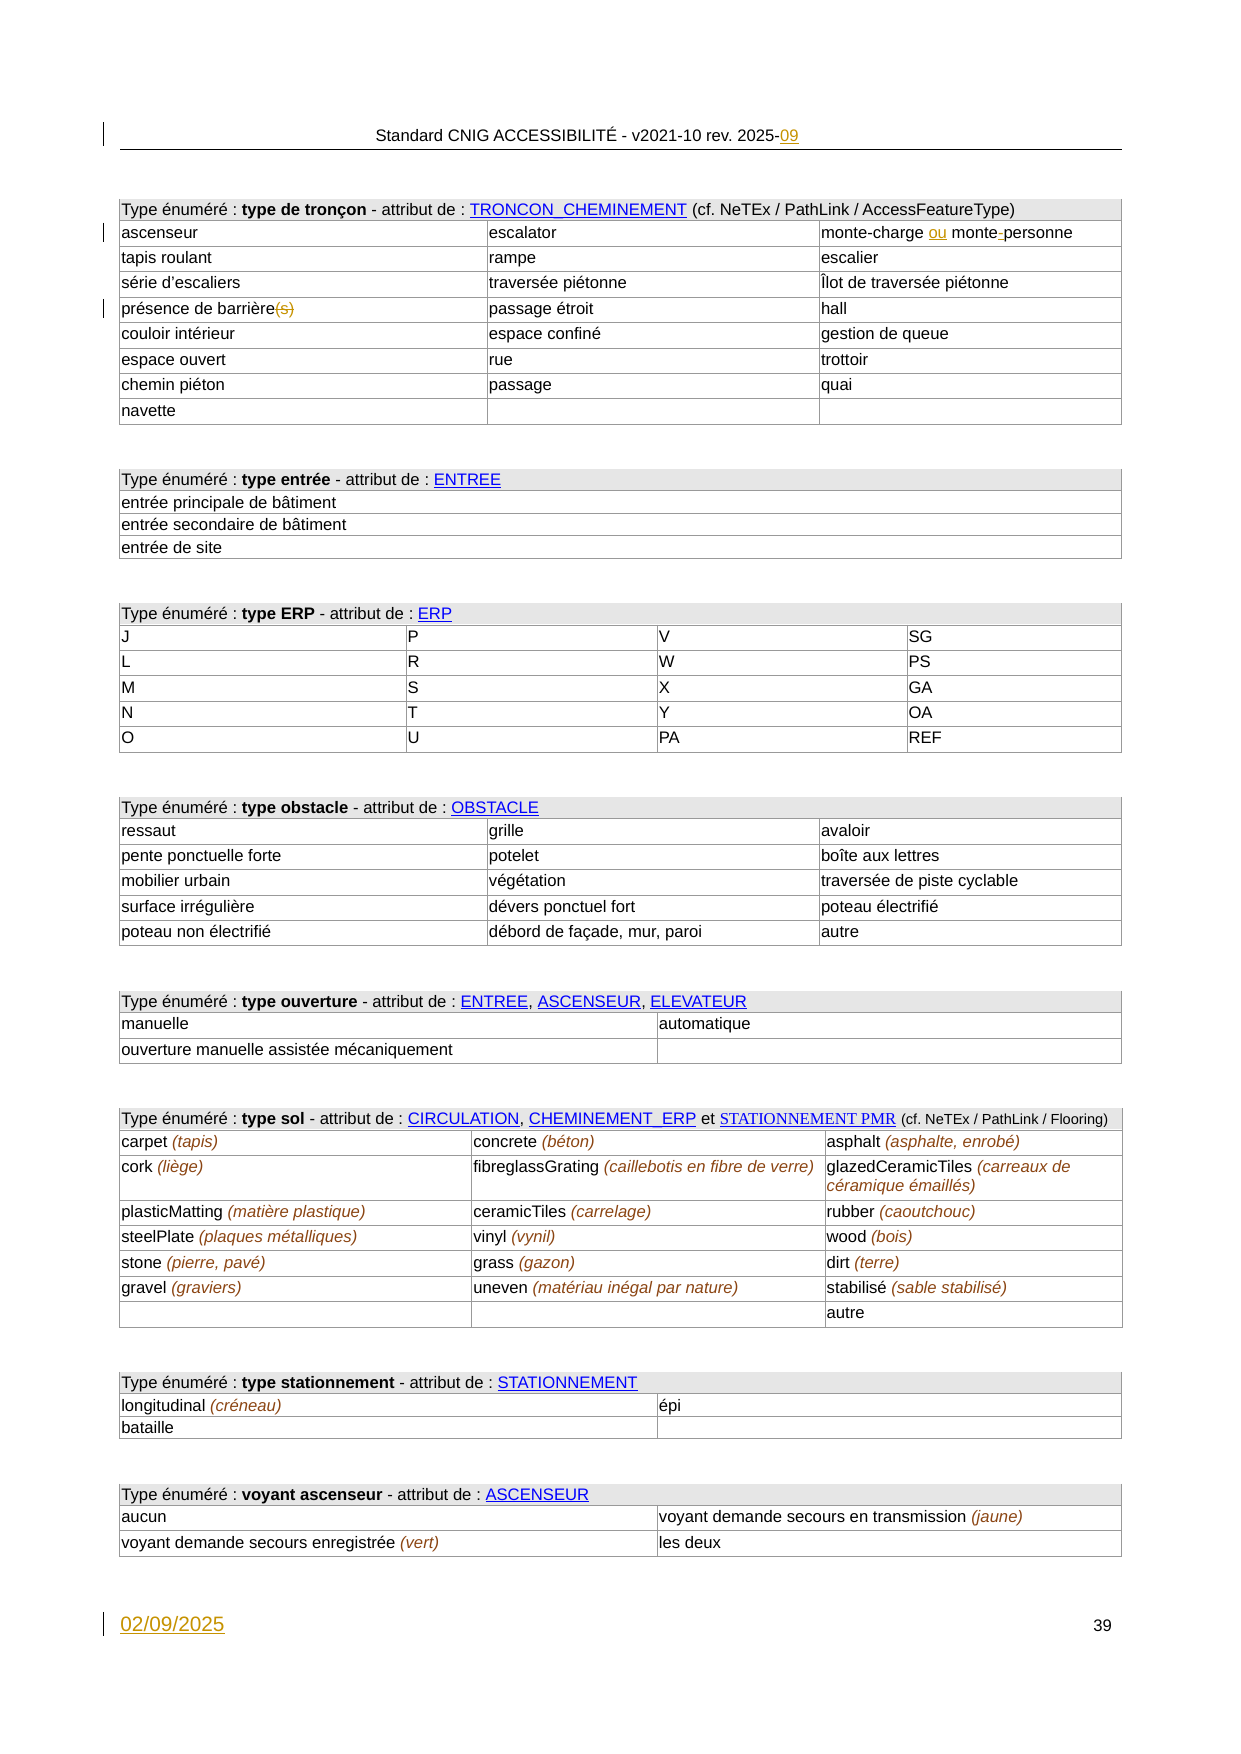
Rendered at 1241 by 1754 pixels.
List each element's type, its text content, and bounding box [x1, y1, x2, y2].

table_cell traversée piétonne [488, 272, 819, 297]
table_cell hall [820, 298, 1121, 322]
table_cell aucun [120, 1506, 657, 1530]
table_cell ascenseur [120, 221, 487, 246]
table_cell couloir intérieur [120, 323, 487, 347]
table_cell dirt (terre) [826, 1251, 1122, 1276]
table_header Type énuméré : type ouverture - attribut de : ENTREE, ASCENSEUR, ELEVATEUR [120, 991, 1121, 1012]
table_header Type énuméré : type obstacle - attribut de : OBSTACLE [120, 797, 1121, 818]
table_cell boîte aux lettres [820, 845, 1121, 869]
table_cell [658, 1417, 1121, 1438]
table_cell ressaut [120, 819, 487, 844]
table_cell débord de façade, mur, paroi [488, 921, 819, 945]
table_cell SG [908, 626, 1121, 650]
table_cell trottoir [820, 349, 1121, 373]
table_cell OA [908, 702, 1121, 726]
table_cell stabilisé (sable stabilisé) [826, 1277, 1122, 1301]
table_cell longitudinal (créneau) [120, 1394, 657, 1416]
table_cell REF [908, 727, 1121, 752]
table_header Type énuméré : type entrée - attribut de : ENTREE [120, 469, 1121, 490]
table_cell carpet (tapis) [120, 1131, 471, 1155]
table_cell pente ponctuelle forte [120, 845, 487, 869]
table_cell V [658, 626, 907, 650]
table_cell escalier [820, 247, 1121, 271]
table_cell rampe [488, 247, 819, 271]
table_cell fibreglassGrating (caillebotis en fibre de verre) [472, 1156, 825, 1199]
table_cell avaloir [820, 819, 1121, 844]
table_cell poteau électrifié [820, 896, 1121, 920]
table_cell série d’escaliers [120, 272, 487, 297]
table_cell monte-charge ou monte-personne [820, 221, 1121, 246]
table_cell autre [826, 1302, 1122, 1327]
table_cell navette [120, 399, 487, 424]
table_header Type énuméré : type ERP - attribut de : ERP [120, 603, 1121, 624]
table_cell [120, 1302, 471, 1327]
table_cell [488, 399, 819, 424]
table_cell plasticMatting (matière plastique) [120, 1201, 471, 1225]
table_cell voyant demande secours enregistrée (vert) [120, 1531, 657, 1556]
table_cell surface irrégulière [120, 896, 487, 920]
table_header Type énuméré : voyant ascenseur - attribut de : ASCENSEUR [120, 1484, 1121, 1505]
table_cell R [407, 651, 657, 675]
table_cell wood (bois) [826, 1226, 1122, 1250]
table_cell voyant demande secours en transmission (jaune) [658, 1506, 1121, 1530]
table_cell Y [658, 702, 907, 726]
table_cell T [407, 702, 657, 726]
table_cell chemin piéton [120, 374, 487, 398]
table_cell GA [908, 676, 1121, 701]
table_cell uneven (matériau inégal par nature) [472, 1277, 825, 1301]
table_cell végétation [488, 870, 819, 894]
table_cell N [120, 702, 406, 726]
table_cell [820, 399, 1121, 424]
table_cell PA [658, 727, 907, 752]
table_cell Îlot de traversée piétonne [820, 272, 1121, 297]
table_cell mobilier urbain [120, 870, 487, 894]
table_cell passage [488, 374, 819, 398]
table_cell U [407, 727, 657, 752]
table_cell passage étroit [488, 298, 819, 322]
table_cell M [120, 676, 406, 701]
table_cell présence de barrière [120, 298, 487, 322]
table_cell P [407, 626, 657, 650]
table_cell autre [820, 921, 1121, 945]
table_cell espace ouvert [120, 349, 487, 373]
table_header Type énuméré : type stationnement - attribut de : STATIONNEMENT [120, 1372, 1121, 1393]
table_cell J [120, 626, 406, 650]
table_cell potelet [488, 845, 819, 869]
table_cell glazedCeramicTiles (carreaux de céramique émaillés) [826, 1156, 1122, 1199]
table_cell rue [488, 349, 819, 373]
table_cell cork (liège) [120, 1156, 471, 1199]
table_cell grille [488, 819, 819, 844]
table_cell gestion de queue [820, 323, 1121, 347]
table_cell dévers ponctuel fort [488, 896, 819, 920]
table_cell ouverture manuelle assistée mécaniquement [120, 1039, 657, 1063]
table_cell [658, 1039, 1121, 1063]
table_cell poteau non électrifié [120, 921, 487, 945]
table_cell X [658, 676, 907, 701]
table_cell stone (pierre, pavé) [120, 1251, 471, 1276]
table_cell S [407, 676, 657, 701]
table_cell épi [658, 1394, 1121, 1416]
table_cell automatique [658, 1013, 1121, 1037]
table_cell ceramicTiles (carrelage) [472, 1201, 825, 1225]
table_cell quai [820, 374, 1121, 398]
table_cell tapis roulant [120, 247, 487, 271]
table_cell entrée principale de bâtiment [120, 491, 1121, 513]
table_cell espace confiné [488, 323, 819, 347]
table_header Type énuméré : type sol - attribut de : CIRCULATION, CHEMINEMENT_ERP et STATIONNEMENT PMR (cf. NeTEx / PathLink / Flooring) [120, 1108, 1122, 1129]
table_cell entrée de site [120, 536, 1121, 558]
table_cell bataille [120, 1417, 657, 1438]
table_cell L [120, 651, 406, 675]
table_cell PS [908, 651, 1121, 675]
table_cell steelPlate (plaques métalliques) [120, 1226, 471, 1250]
table_cell escalator [488, 221, 819, 246]
table_cell grass (gazon) [472, 1251, 825, 1276]
table_cell W [658, 651, 907, 675]
table_cell vinyl (vynil) [472, 1226, 825, 1250]
table_cell [472, 1302, 825, 1327]
table_cell gravel (graviers) [120, 1277, 471, 1301]
table_header Type énuméré : type de tronçon - attribut de : TRONCON_CHEMINEMENT (cf. NeTEx / PathLink / AccessFeatureType) [120, 199, 1121, 220]
table_cell traversée de piste cyclable [820, 870, 1121, 894]
table_cell O [120, 727, 406, 752]
table_cell les deux [658, 1531, 1121, 1556]
table_cell asphalt (asphalte, enrobé) [826, 1131, 1122, 1155]
table_cell rubber (caoutchouc) [826, 1201, 1122, 1225]
table_cell manuelle [120, 1013, 657, 1037]
table_cell entrée secondaire de bâtiment [120, 514, 1121, 535]
table_cell concrete (béton) [472, 1131, 825, 1155]
